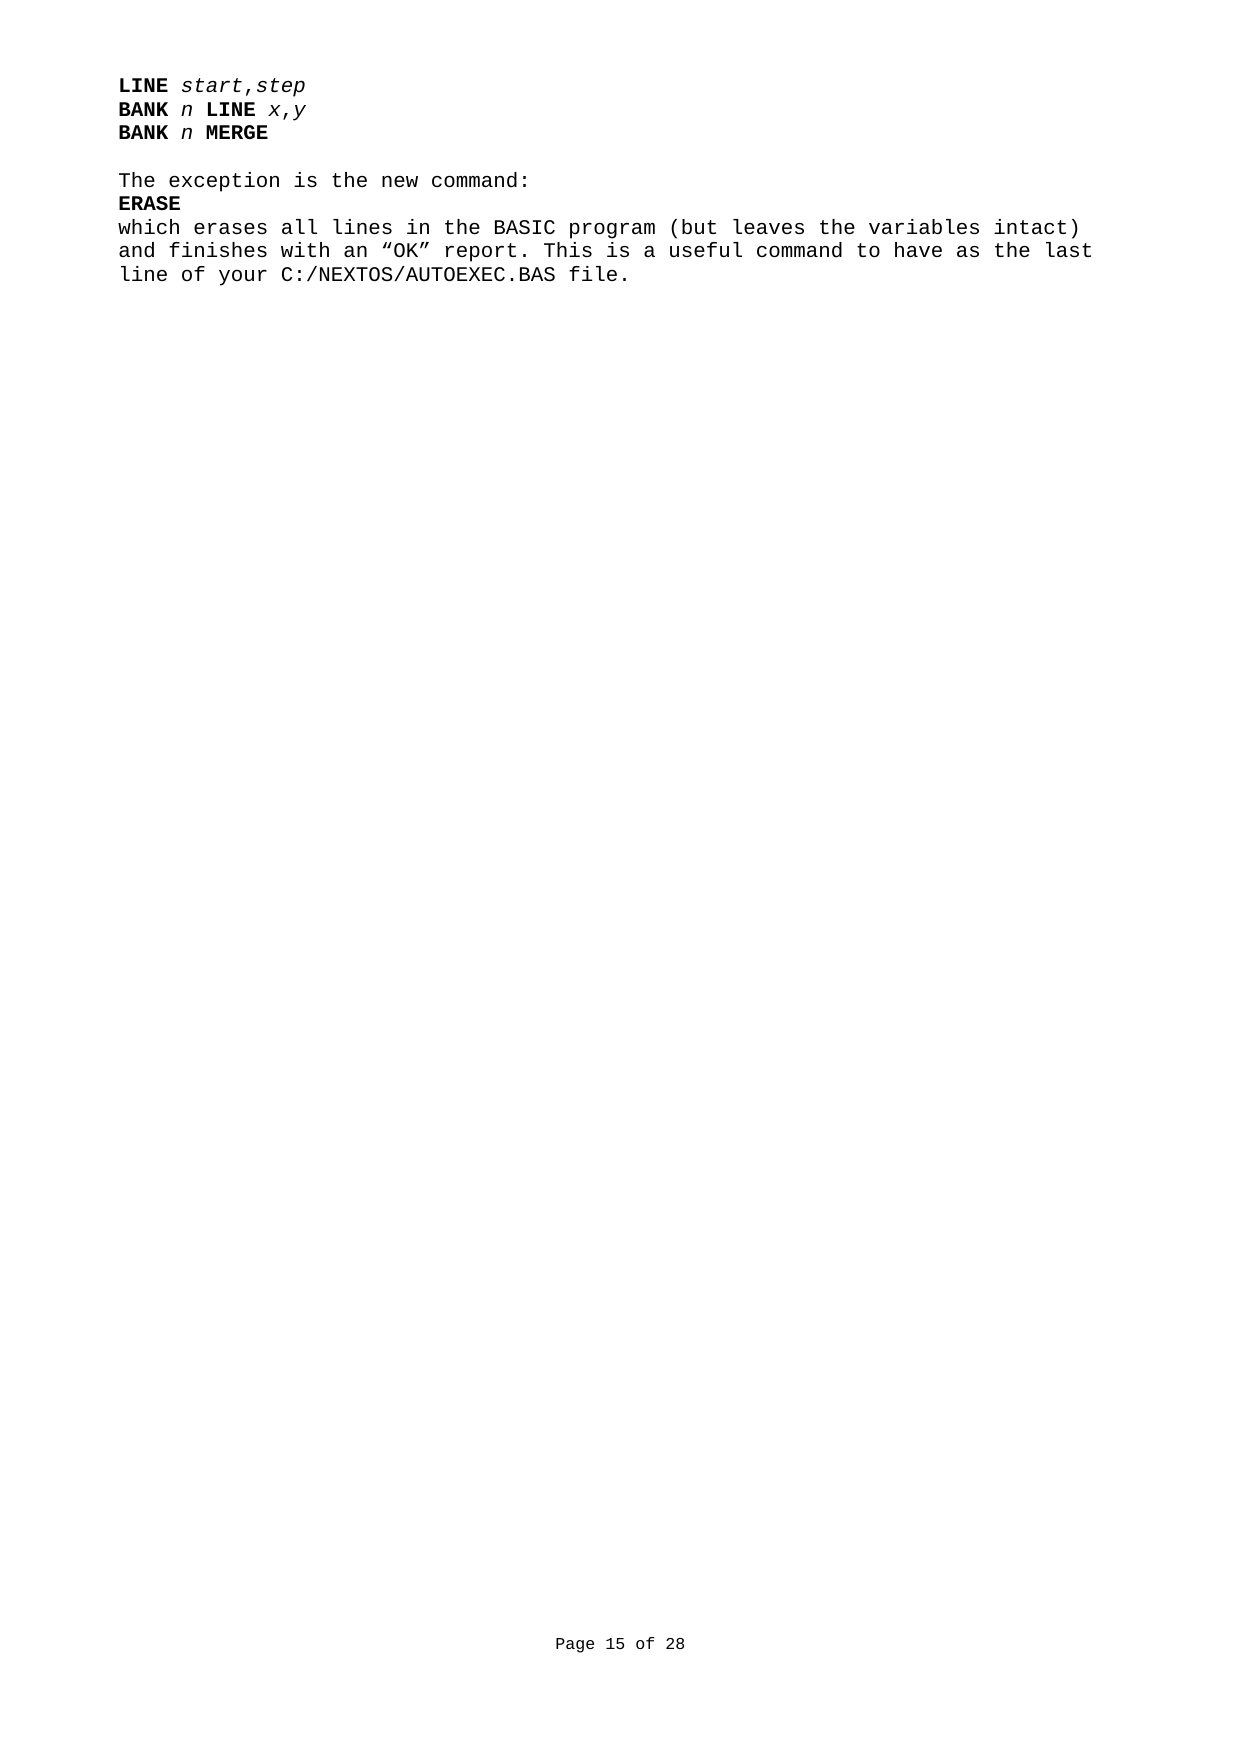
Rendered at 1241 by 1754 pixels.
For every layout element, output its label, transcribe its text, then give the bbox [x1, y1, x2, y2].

text BANK n MERGE [118, 122, 1122, 146]
text The exception is the new command: [118, 169, 1122, 193]
text LINE start,step [118, 75, 1122, 99]
text ERASE [118, 193, 1122, 217]
text BANK n LINE x,y [118, 99, 1122, 122]
text which erases all lines in the BASIC program (but leaves the variables intact) and finishes with an “OK” report. This is a useful command to have as the last line of your C:/NEXTOS/AUTOEXEC.BAS file. [118, 217, 1122, 288]
